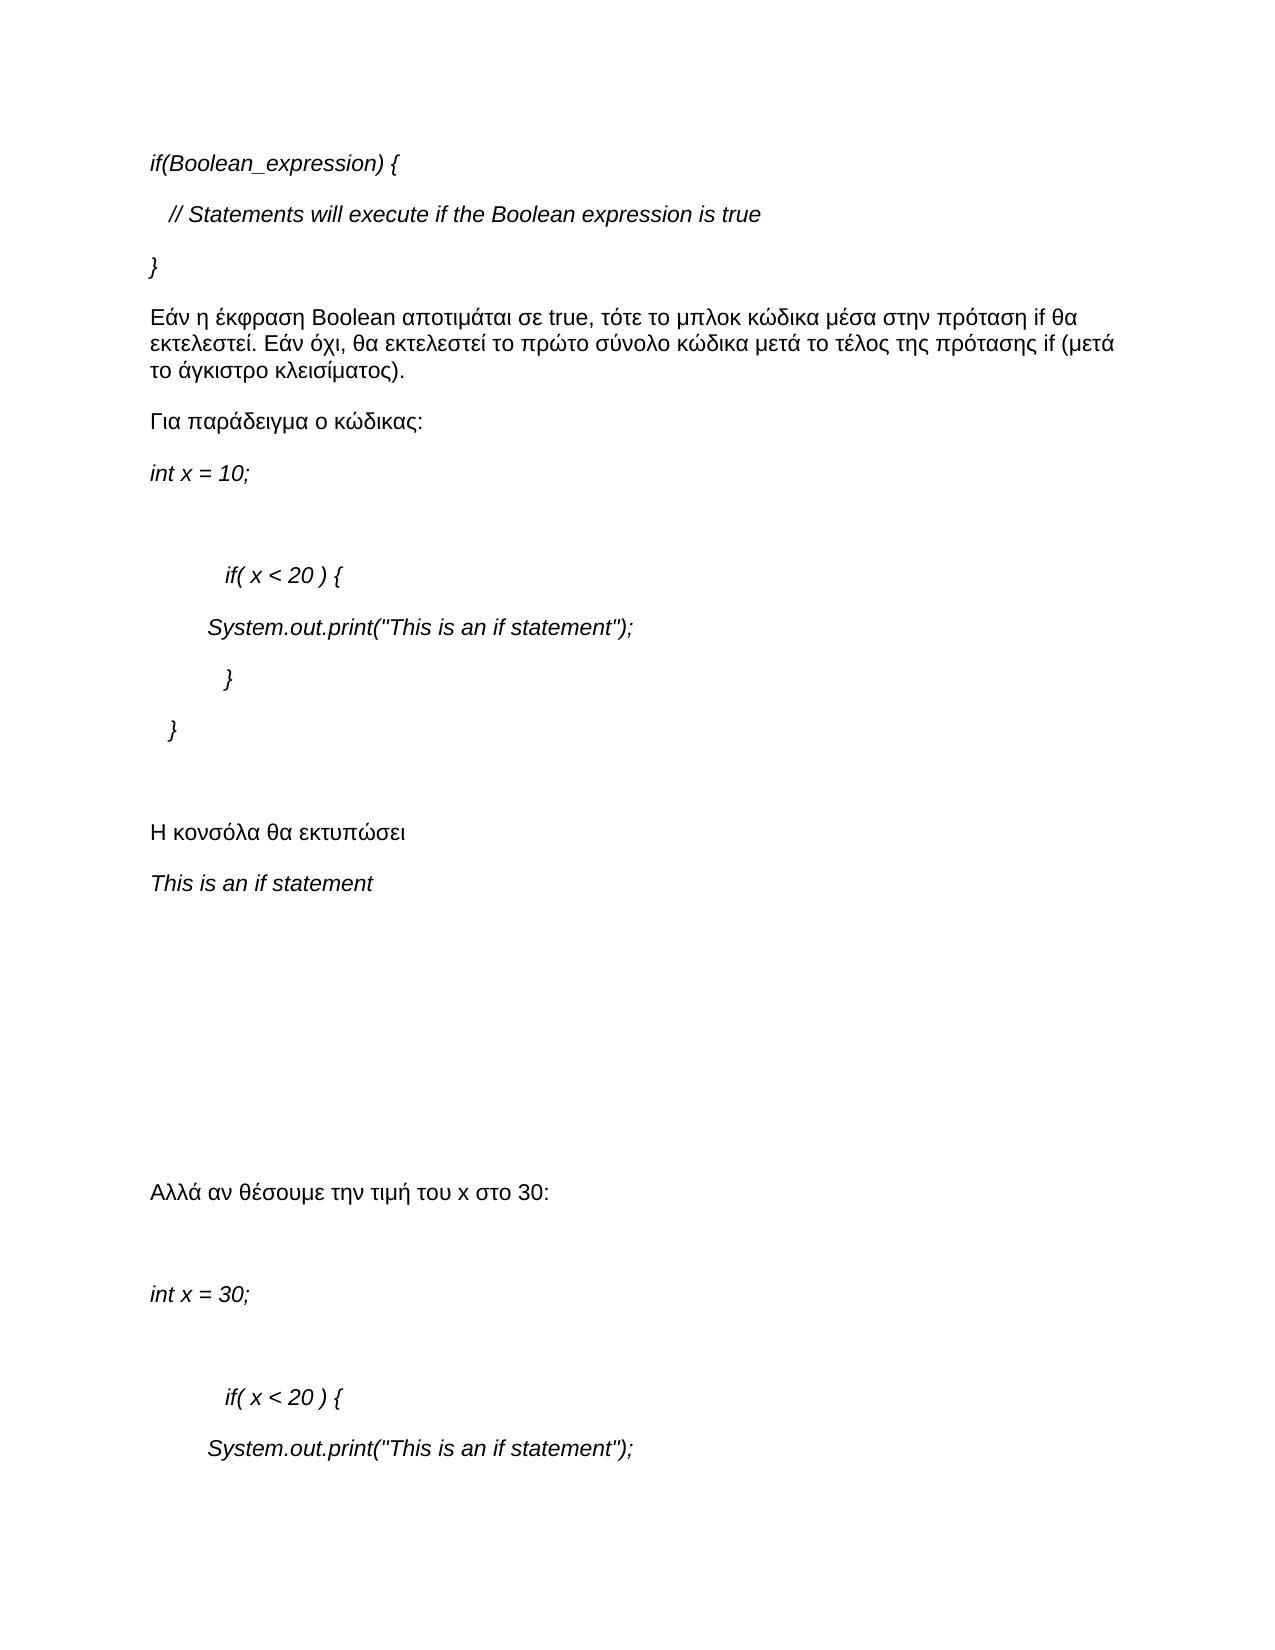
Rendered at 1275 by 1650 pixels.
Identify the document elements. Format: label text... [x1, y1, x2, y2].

text Για παράδειγμα ο κώδικας: [150, 408, 1125, 434]
text if( x < 20 ) { [150, 1384, 1125, 1410]
text This is an if statement [150, 870, 1125, 897]
text int x = 30; [150, 1281, 1125, 1307]
text System.out.print("This is an if statement"); [150, 613, 1125, 640]
text Αλλά αν θέσουμε την τιμή του x στο 30: [150, 1178, 1125, 1205]
text System.out.print("This is an if statement"); [150, 1435, 1125, 1462]
text int x = 10; [150, 459, 1125, 486]
text if(Boolean_expression) { [150, 150, 1125, 176]
text Η κονσόλα θα εκτυπώσει [150, 819, 1125, 845]
text } [150, 665, 1125, 691]
text if( x < 20 ) { [150, 562, 1125, 588]
text } [150, 253, 1125, 279]
text // Statements will execute if the Boolean expression is true [150, 201, 1125, 228]
text } [150, 716, 1125, 743]
text Εάν η έκφραση Boolean αποτιμάται σε true, τότε το μπλοκ κώδικα μέσα στην πρόταση if θα εκτελεστεί. Εάν όχι, θα εκτελεστεί το πρώτο σύνολο κώδικα μετά το τέλος της πρότασης if (μετά το άγκιστρο κλεισίματος). [150, 304, 1125, 383]
